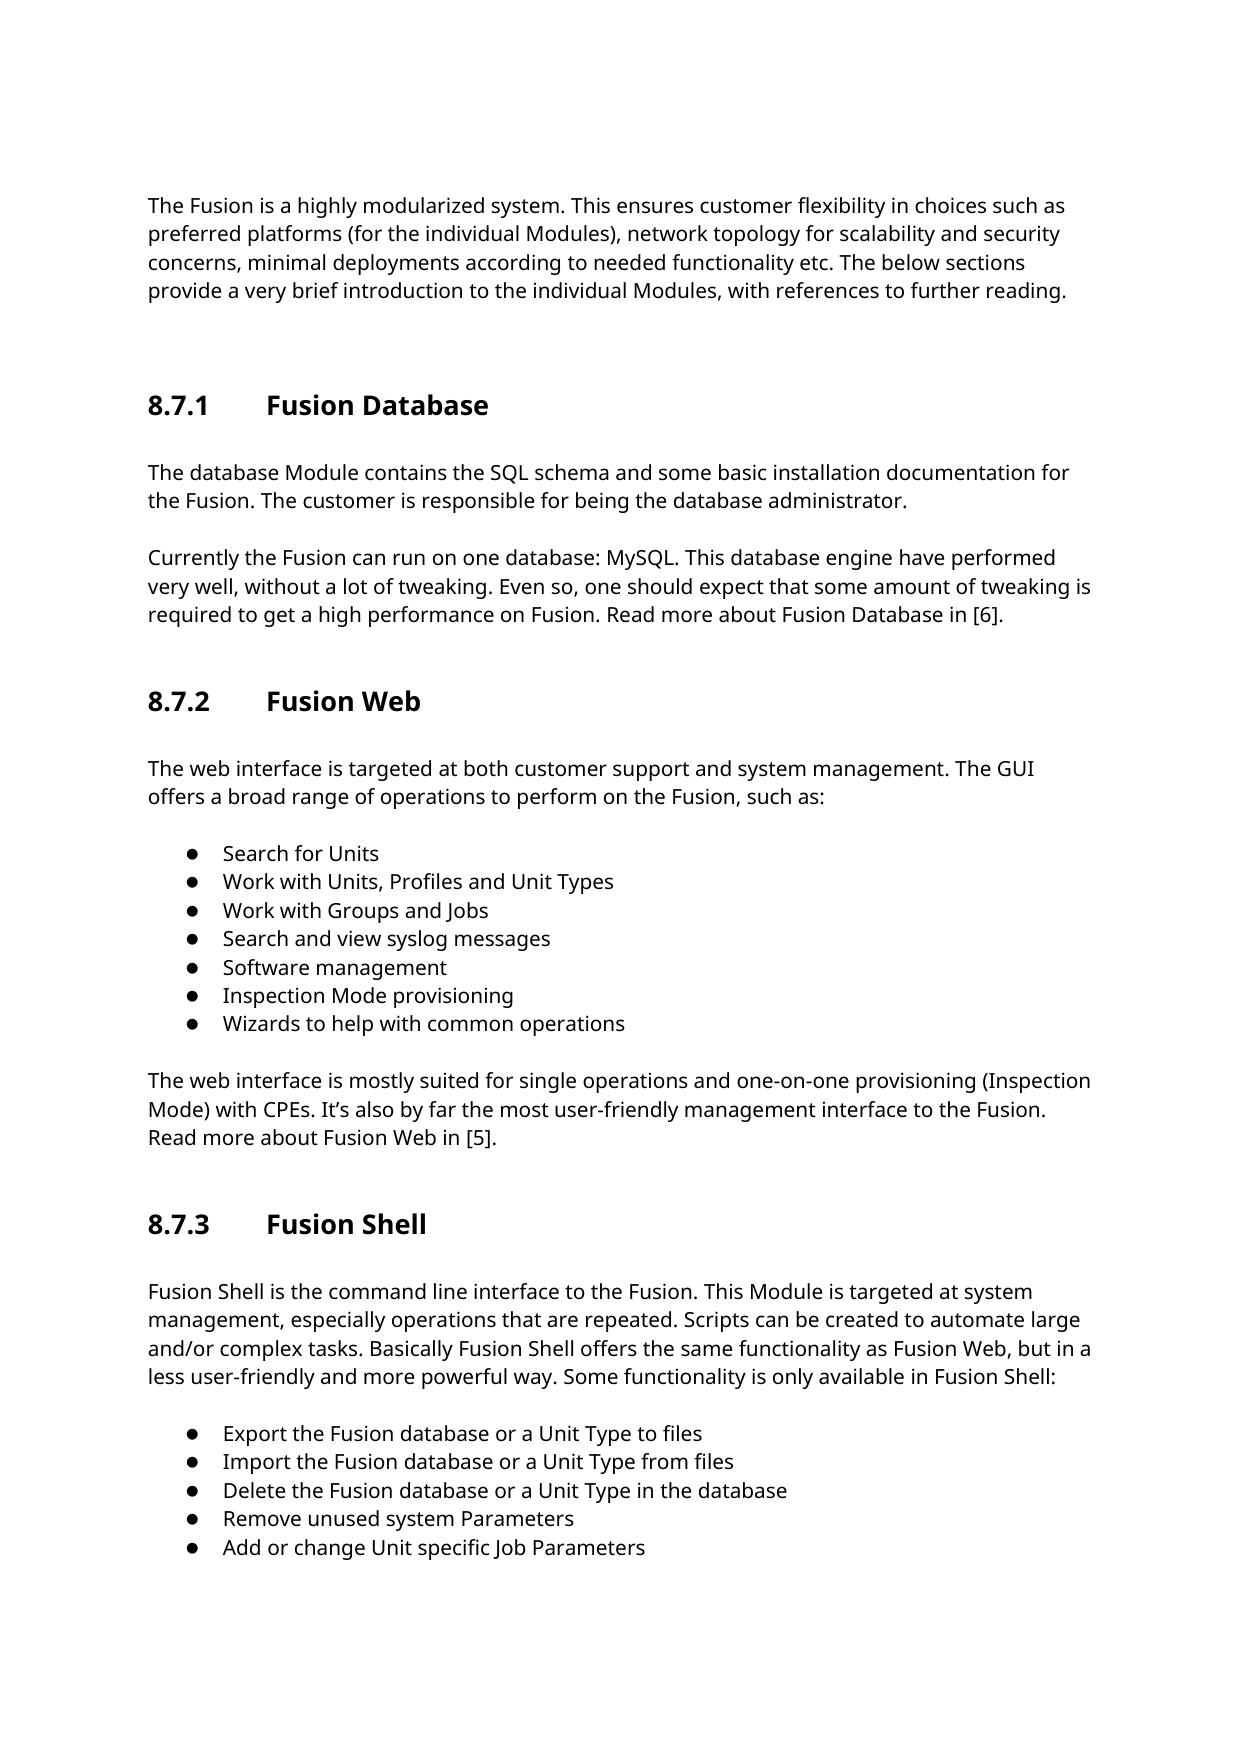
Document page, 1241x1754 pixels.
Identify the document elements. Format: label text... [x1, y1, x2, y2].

list Wizards to help with common operations [185, 1009, 1092, 1038]
list Work with Units, Profiles and Unit Types [185, 867, 1092, 896]
text The database Module contains the SQL schema and some basic installation documentation for the Fusion. The customer is responsible for being the database administrator. [148, 458, 1092, 515]
text Currently the Fusion can run on one database: MySQL. This database engine have performed very well, without a lot of tweaking. Even so, one should expect that some amount of tweaking is required to get a high performance on Fusion. Read more about Fusion Database in [6]. [148, 543, 1092, 629]
text The web interface is mostly suited for single operations and one-on-one provisioning (Inspection Mode) with CPEs. It’s also by far the most user-friendly management interface to the Fusion. Read more about Fusion Web in [5]. [148, 1066, 1092, 1152]
list Software management [185, 953, 1092, 981]
text The web interface is targeted at both customer support and system management. The GUI offers a broad range of operations to perform on the Fusion, such as: [148, 754, 1092, 811]
subtitle Fusion Web [148, 682, 1092, 719]
list Delete the Fusion database or a Unit Type in the database [185, 1476, 1092, 1504]
list Remove unused system Parameters [185, 1504, 1092, 1533]
list Search for Units [185, 839, 1092, 867]
list Work with Groups and Jobs [185, 896, 1092, 924]
list Import the Fusion database or a Unit Type from files [185, 1447, 1092, 1476]
list Search and view syslog messages [185, 924, 1092, 953]
text The Fusion is a highly modularized system. This ensures customer flexibility in choices such as preferred platforms (for the individual Modules), network topology for scalability and security concerns, minimal deployments according to needed functionality etc. The below sections provide a very brief introduction to the individual Modules, with references to further reading. [148, 191, 1092, 304]
subtitle Fusion Shell [148, 1205, 1092, 1242]
list Export the Fusion database or a Unit Type to files [185, 1419, 1092, 1447]
list Add or change Unit specific Job Parameters [185, 1533, 1092, 1561]
text Fusion Shell is the command line interface to the Fusion. This Module is targeted at system management, especially operations that are repeated. Scripts can be created to automate large and/or complex tasks. Basically Fusion Shell offers the same functionality as Fusion Web, but in a less user-friendly and more powerful way. Some functionality is only available in Fusion Shell: [148, 1277, 1092, 1391]
list Inspection Mode provisioning [185, 981, 1092, 1009]
subtitle Fusion Database [148, 386, 1092, 423]
